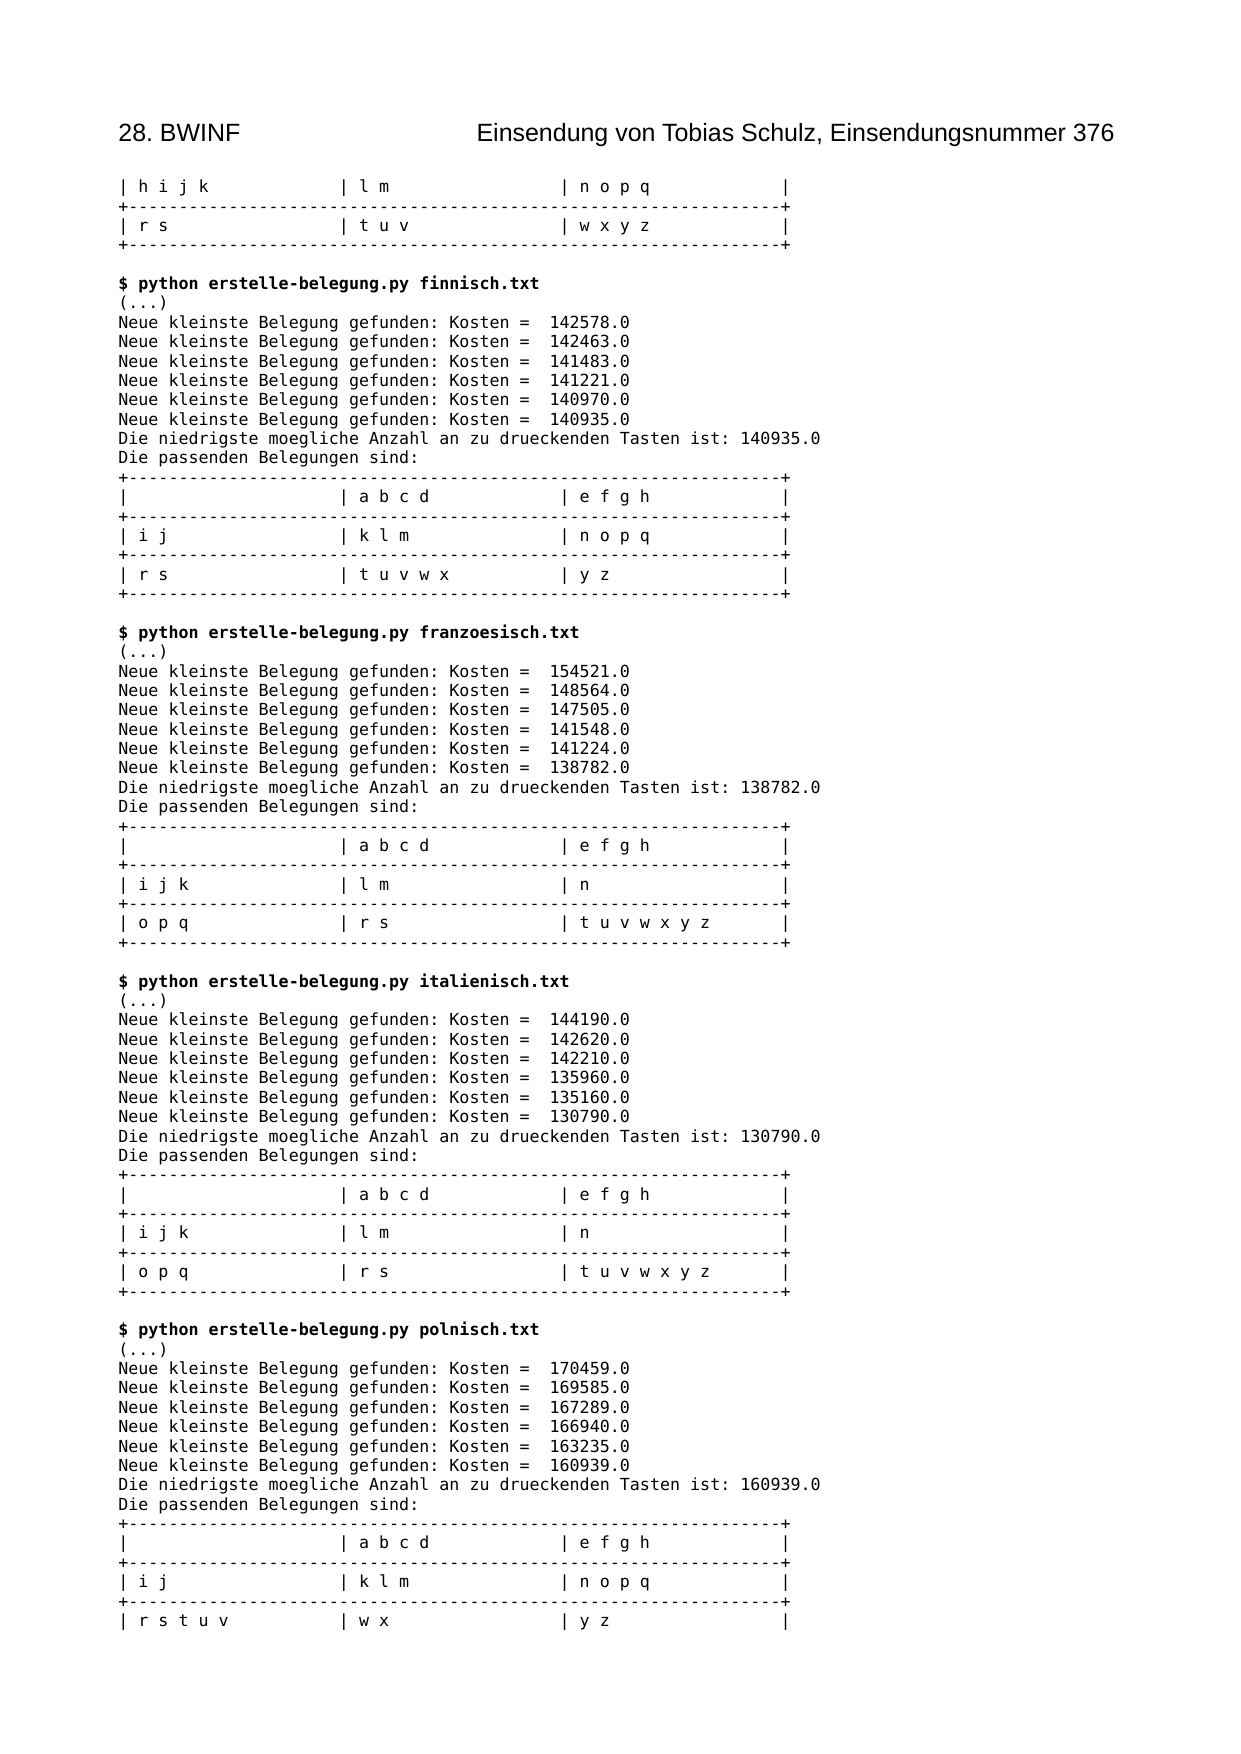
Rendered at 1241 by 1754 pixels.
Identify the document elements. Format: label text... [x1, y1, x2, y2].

text +-----------------------------------------------------------------+ [118, 1165, 1122, 1184]
text (...) [118, 642, 1122, 661]
text +-----------------------------------------------------------------+ [118, 235, 1122, 254]
text Die passenden Belegungen sind: [118, 797, 1122, 816]
text Neue kleinste Belegung gefunden: Kosten = 141224.0 [118, 739, 1122, 758]
text +-----------------------------------------------------------------+ [118, 1243, 1122, 1262]
text Neue kleinste Belegung gefunden: Kosten = 141221.0 [118, 371, 1122, 390]
text +-----------------------------------------------------------------+ [118, 855, 1122, 874]
text +-----------------------------------------------------------------+ [118, 1514, 1122, 1533]
text Neue kleinste Belegung gefunden: Kosten = 141548.0 [118, 719, 1122, 739]
text (...) [118, 293, 1122, 313]
text Die passenden Belegungen sind: [118, 1146, 1122, 1165]
text | r s t u v | w x | y z | [118, 1611, 1122, 1630]
text Die niedrigste moegliche Anzahl an zu drueckenden Tasten ist: 130790.0 [118, 1126, 1122, 1146]
text | r s | t u v | w x y z | [118, 216, 1122, 235]
text | i j k | l m | n | [118, 1223, 1122, 1243]
text $ python erstelle-belegung.py franzoesisch.txt [118, 623, 1122, 642]
text Neue kleinste Belegung gefunden: Kosten = 130790.0 [118, 1107, 1122, 1126]
text +-----------------------------------------------------------------+ [118, 1591, 1122, 1611]
text | o p q | r s | t u v w x y z | [118, 913, 1122, 933]
text +-----------------------------------------------------------------+ [118, 468, 1122, 487]
text Die niedrigste moegliche Anzahl an zu drueckenden Tasten ist: 140935.0 [118, 429, 1122, 448]
text | | a b c d | e f g h | [118, 836, 1122, 855]
text Neue kleinste Belegung gefunden: Kosten = 142620.0 [118, 1029, 1122, 1049]
text +-----------------------------------------------------------------+ [118, 584, 1122, 603]
text | | a b c d | e f g h | [118, 1533, 1122, 1553]
text Neue kleinste Belegung gefunden: Kosten = 160939.0 [118, 1456, 1122, 1475]
text +-----------------------------------------------------------------+ [118, 1204, 1122, 1223]
text Neue kleinste Belegung gefunden: Kosten = 147505.0 [118, 700, 1122, 719]
text | o p q | r s | t u v w x y z | [118, 1262, 1122, 1281]
text | i j | k l m | n o p q | [118, 526, 1122, 545]
text Neue kleinste Belegung gefunden: Kosten = 142578.0 [118, 313, 1122, 332]
text $ python erstelle-belegung.py italienisch.txt [118, 971, 1122, 991]
text | h i j k | l m | n o p q | [118, 177, 1122, 196]
text Neue kleinste Belegung gefunden: Kosten = 144190.0 [118, 1010, 1122, 1029]
text $ python erstelle-belegung.py polnisch.txt [118, 1320, 1122, 1339]
text Neue kleinste Belegung gefunden: Kosten = 163235.0 [118, 1436, 1122, 1456]
text Neue kleinste Belegung gefunden: Kosten = 166940.0 [118, 1417, 1122, 1436]
text +-----------------------------------------------------------------+ [118, 545, 1122, 564]
text (...) [118, 991, 1122, 1010]
text +-----------------------------------------------------------------+ [118, 1281, 1122, 1301]
text Die passenden Belegungen sind: [118, 448, 1122, 468]
text Neue kleinste Belegung gefunden: Kosten = 142463.0 [118, 332, 1122, 351]
text Die niedrigste moegliche Anzahl an zu drueckenden Tasten ist: 160939.0 [118, 1475, 1122, 1494]
text Neue kleinste Belegung gefunden: Kosten = 135160.0 [118, 1088, 1122, 1107]
text $ python erstelle-belegung.py finnisch.txt [118, 274, 1122, 293]
text Neue kleinste Belegung gefunden: Kosten = 170459.0 [118, 1359, 1122, 1378]
text Neue kleinste Belegung gefunden: Kosten = 148564.0 [118, 681, 1122, 700]
text +-----------------------------------------------------------------+ [118, 816, 1122, 836]
text Neue kleinste Belegung gefunden: Kosten = 135960.0 [118, 1068, 1122, 1088]
text | | a b c d | e f g h | [118, 487, 1122, 506]
text Neue kleinste Belegung gefunden: Kosten = 154521.0 [118, 661, 1122, 681]
text +-----------------------------------------------------------------+ [118, 933, 1122, 952]
text Die passenden Belegungen sind: [118, 1494, 1122, 1514]
text Neue kleinste Belegung gefunden: Kosten = 142210.0 [118, 1049, 1122, 1068]
text | | a b c d | e f g h | [118, 1184, 1122, 1204]
text Neue kleinste Belegung gefunden: Kosten = 169585.0 [118, 1378, 1122, 1398]
text (...) [118, 1339, 1122, 1359]
text Neue kleinste Belegung gefunden: Kosten = 167289.0 [118, 1398, 1122, 1417]
text +-----------------------------------------------------------------+ [118, 894, 1122, 913]
text Neue kleinste Belegung gefunden: Kosten = 138782.0 [118, 758, 1122, 778]
text | r s | t u v w x | y z | [118, 564, 1122, 584]
text +-----------------------------------------------------------------+ [118, 506, 1122, 526]
text Die niedrigste moegliche Anzahl an zu drueckenden Tasten ist: 138782.0 [118, 778, 1122, 797]
text | i j k | l m | n | [118, 874, 1122, 894]
text +-----------------------------------------------------------------+ [118, 1553, 1122, 1572]
text | i j | k l m | n o p q | [118, 1572, 1122, 1591]
text Neue kleinste Belegung gefunden: Kosten = 140935.0 [118, 409, 1122, 429]
text Neue kleinste Belegung gefunden: Kosten = 141483.0 [118, 351, 1122, 371]
text Neue kleinste Belegung gefunden: Kosten = 140970.0 [118, 390, 1122, 409]
text +-----------------------------------------------------------------+ [118, 196, 1122, 216]
